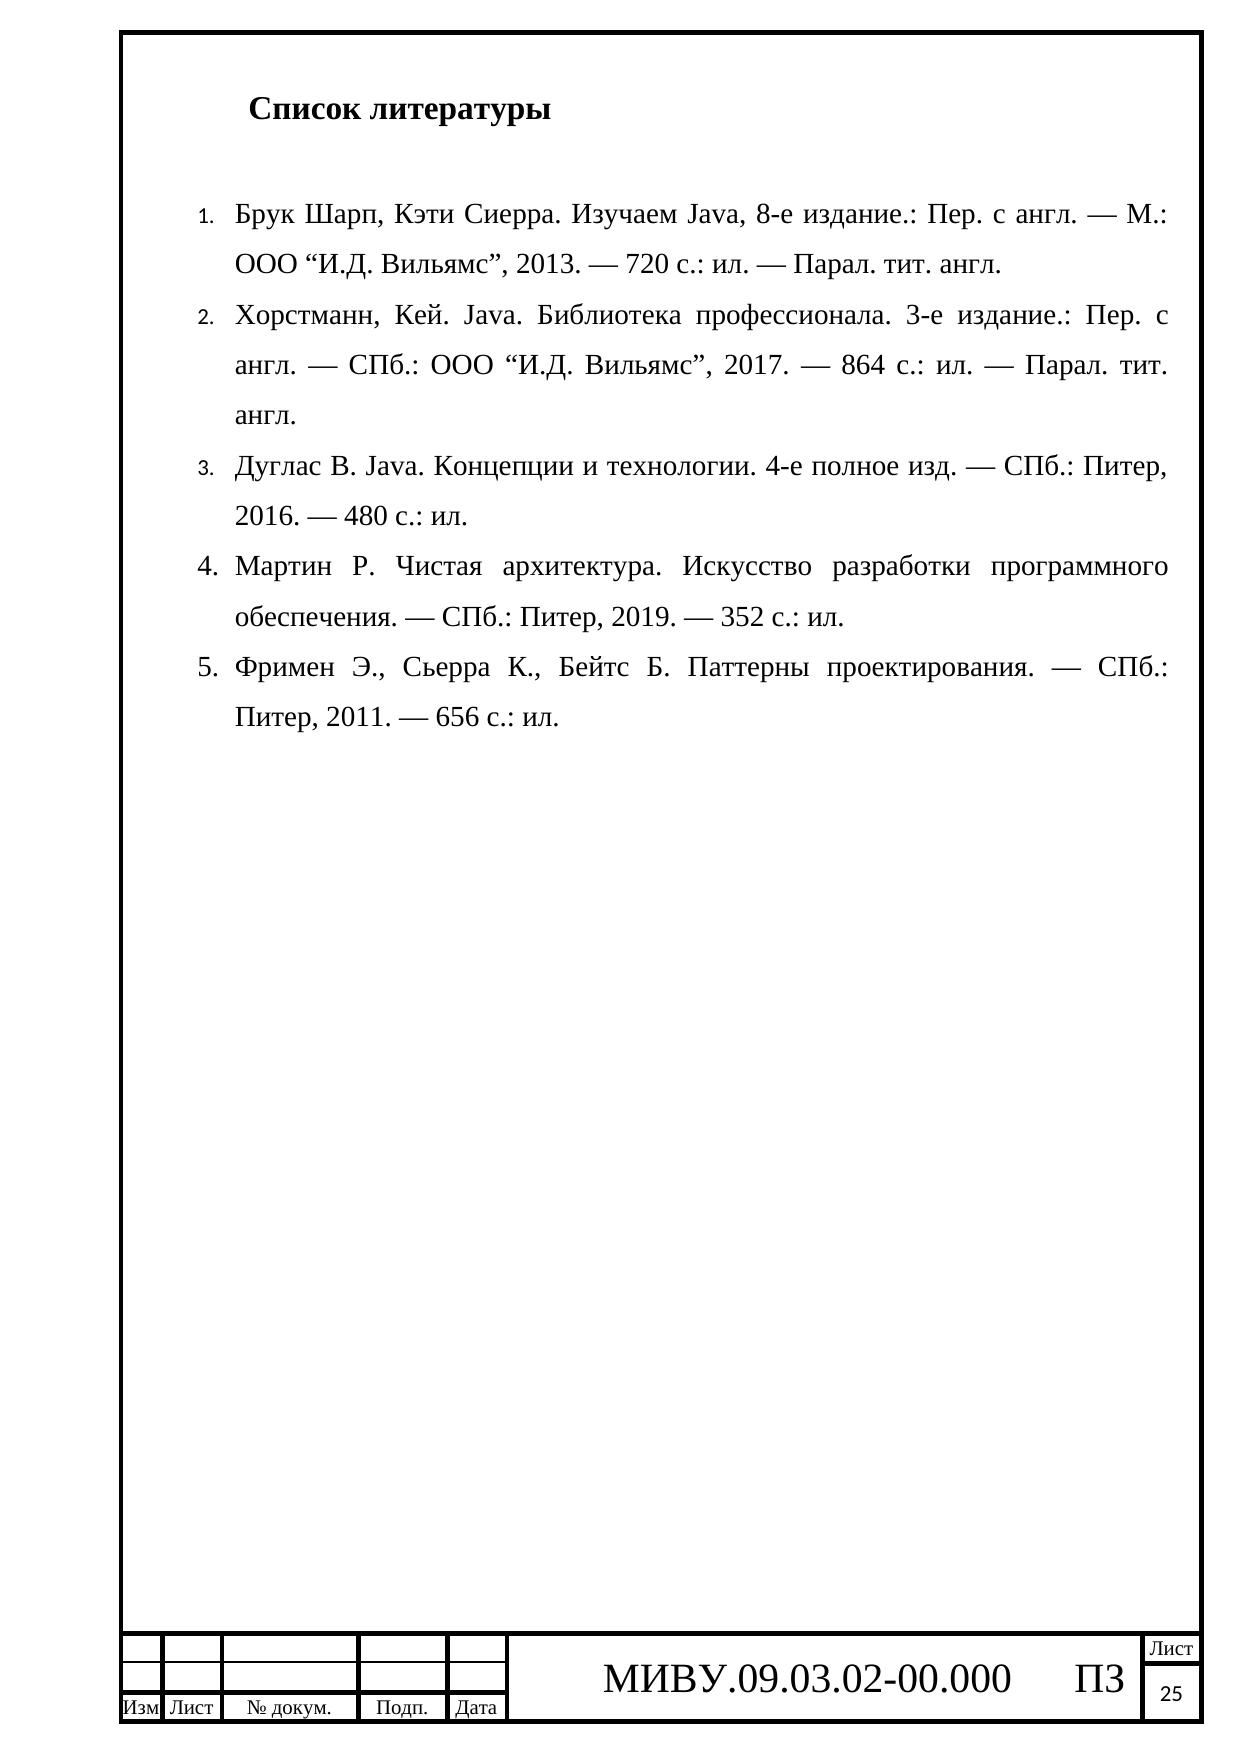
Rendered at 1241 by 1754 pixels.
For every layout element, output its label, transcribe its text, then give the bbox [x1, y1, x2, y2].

list Фримен Э., Сьерра К., Бейтс Б. Паттерны проектирования. — СПб.: Питер, 2011. — 656 с.: ил. [197, 649, 1169, 733]
list Брук Шарп, Кэти Сиерра. Изучаем Java, 8-е издание.: Пер. с англ. — М.: ООО “И.Д. Вильямс”, 2013. — 720 с.: ил. — Парал. тит. англ. [197, 196, 1169, 280]
list Дуглас В. Java. Концепции и технологии. 4-е полное изд. — СПб.: Питер, 2016. — 480 с.: ил. [197, 448, 1169, 532]
list Мартин Р. Чистая архитектура. Искусство разработки программного обеспечения. — СПб.: Питер, 2019. — 352 с.: ил. [197, 548, 1169, 632]
list Хорстманн, Кей. Java. Библиотека профессионала. 3-е издание.: Пер. с англ. — СПб.: ООО “И.Д. Вильямс”, 2017. — 864 с.: ил. — Парал. тит. англ. [197, 297, 1169, 431]
subtitle Список литературы [189, 89, 1169, 127]
